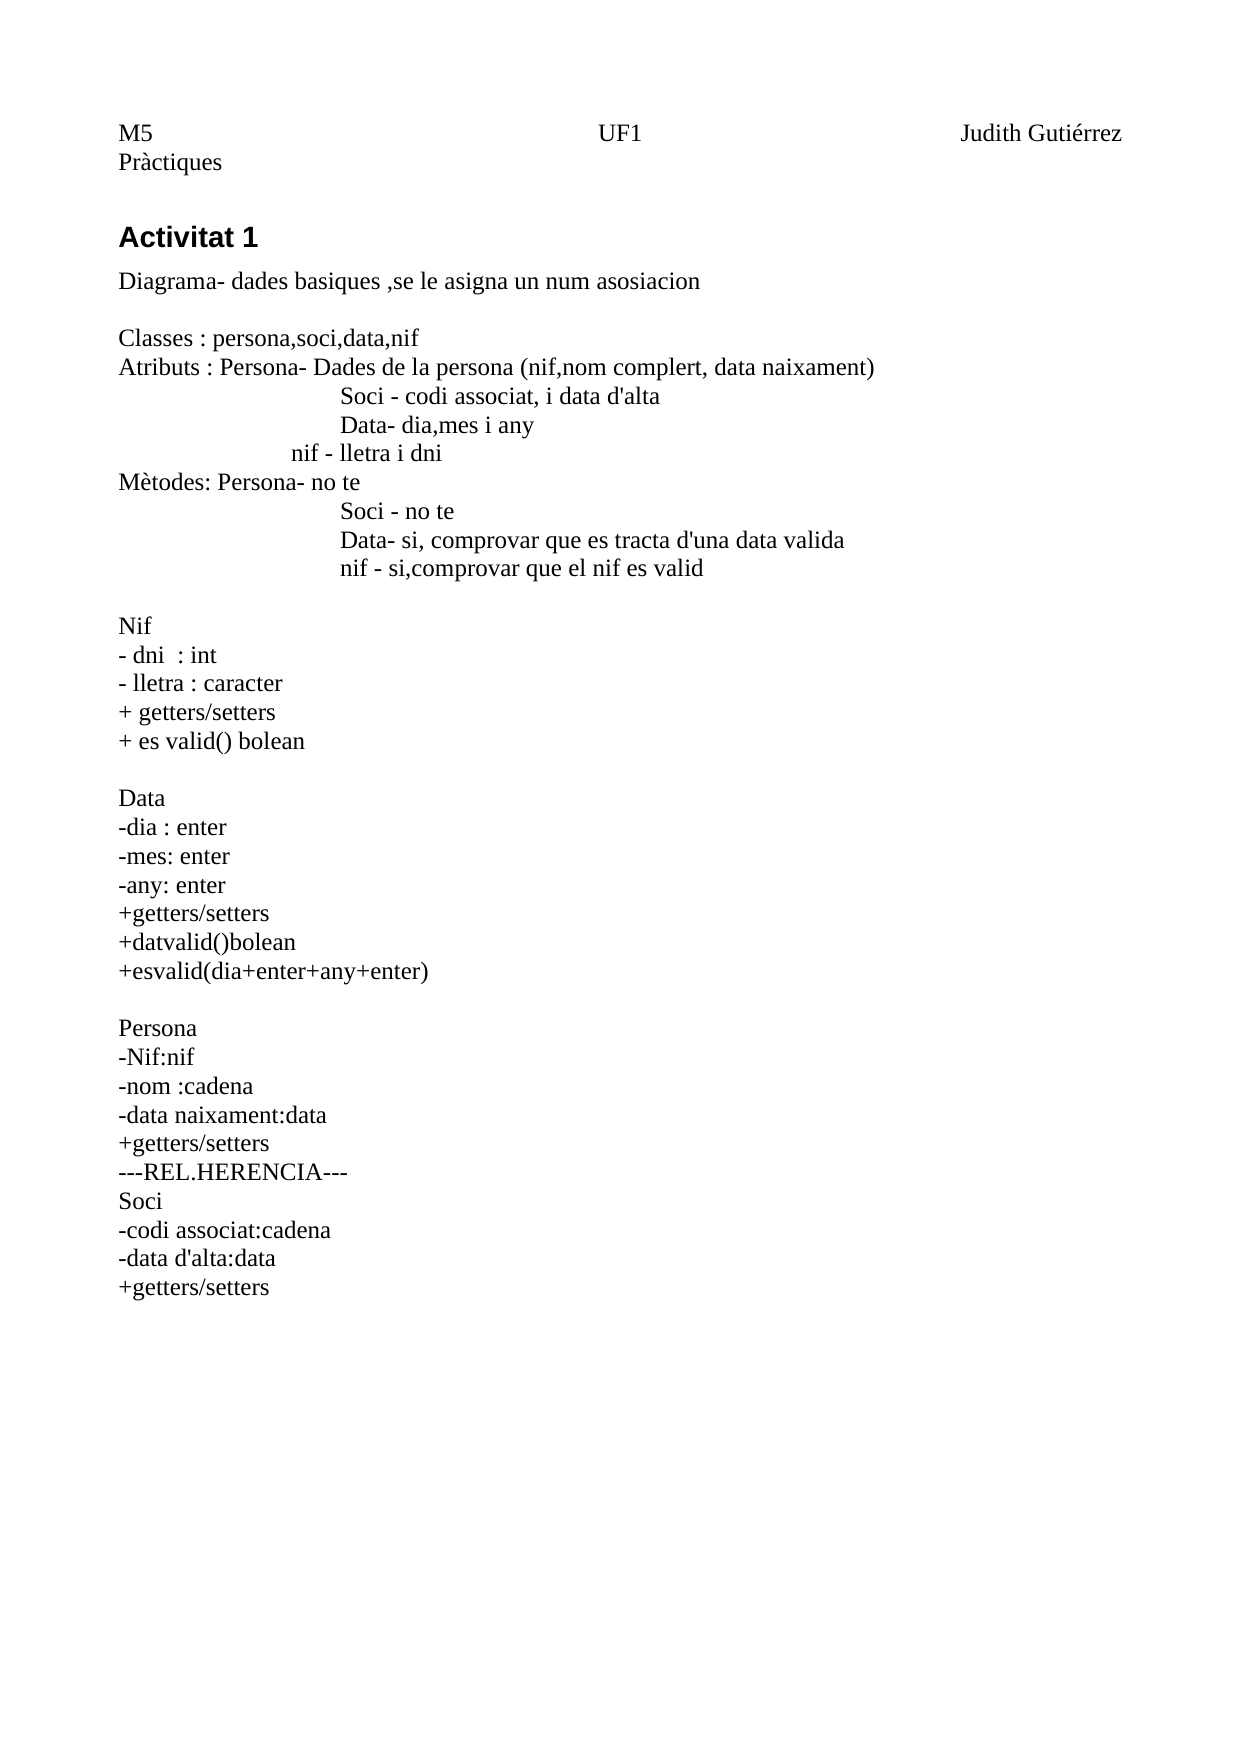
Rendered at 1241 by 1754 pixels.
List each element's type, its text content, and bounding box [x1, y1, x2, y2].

text -data naixament:data [118, 1100, 1122, 1128]
text Soci - no te [118, 496, 1122, 525]
text -mes: enter [118, 841, 1122, 870]
text nif - lletra i dni [118, 438, 1122, 467]
text Soci [118, 1186, 1122, 1215]
text Atributs : Persona- Dades de la persona (nif,nom complert, data naixament) [118, 352, 1122, 381]
text - dni : int [118, 640, 1122, 668]
text - lletra : caracter [118, 668, 1122, 697]
text Mètodes: Persona- no te [118, 467, 1122, 496]
text Diagrama- dades basiques ,se le asigna un num asosiacion [118, 266, 1122, 295]
text -codi associat:cadena [118, 1215, 1122, 1243]
text Data- dia,mes i any [118, 410, 1122, 438]
text Data [118, 783, 1122, 812]
text Classes : persona,soci,data,nif [118, 323, 1122, 352]
text Data- si, comprovar que es tracta d'una data valida [118, 525, 1122, 553]
text + es valid() bolean [118, 726, 1122, 755]
text -Nif:nif [118, 1042, 1122, 1071]
text +getters/setters [118, 1272, 1122, 1301]
text +getters/setters [118, 1128, 1122, 1157]
text ---REL.HERENCIA--- [118, 1157, 1122, 1186]
text +esvalid(dia+enter+any+enter) [118, 956, 1122, 985]
text -dia : enter [118, 812, 1122, 841]
subtitle Activitat 1 [118, 220, 1122, 253]
text nif - si,comprovar que el nif es valid [118, 553, 1122, 582]
text -any: enter [118, 870, 1122, 898]
text -nom :cadena [118, 1071, 1122, 1100]
text + getters/setters [118, 697, 1122, 726]
text Soci - codi associat, i data d'alta [118, 381, 1122, 410]
text -data d'alta:data [118, 1243, 1122, 1272]
text Nif [118, 611, 1122, 640]
text +datvalid()bolean [118, 927, 1122, 956]
text Persona [118, 1013, 1122, 1042]
text +getters/setters [118, 898, 1122, 927]
